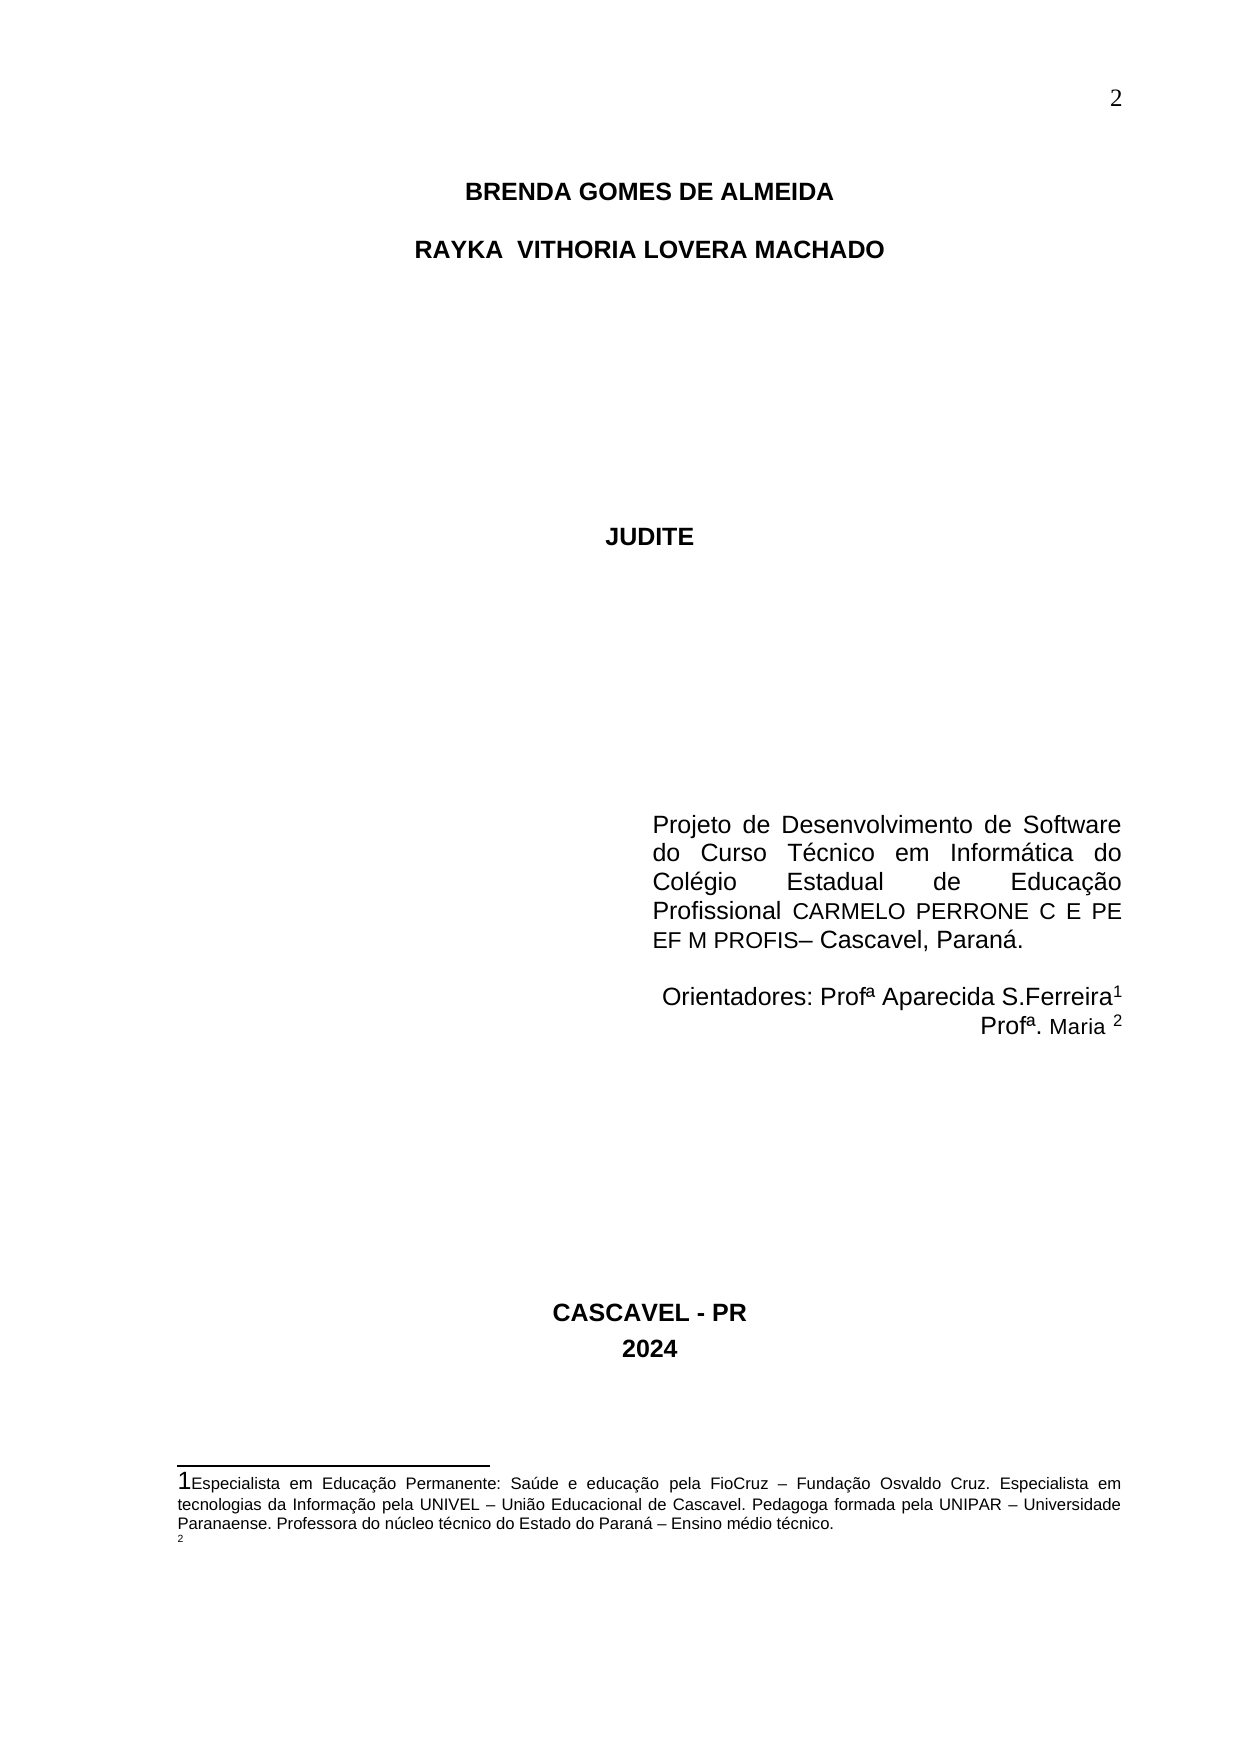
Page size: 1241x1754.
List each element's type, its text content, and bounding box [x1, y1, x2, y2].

text 2 [177, 1533, 1122, 1552]
text RAYKA VITHORIA LOVERA MACHADO [177, 235, 1122, 263]
text Projeto de Desenvolvimento de Software do Curso Técnico em Informática do Colégio Estadual de Educação Profissional CARMELO PERRONE C E PE EF M PROFIS– Cascavel, Paraná. [652, 810, 1122, 953]
text Especialista em Educação Permanente: Saúde e educação pela FioCruz – Fundação Osvaldo Cruz. Especialista em tecnologias da Informação pela UNIVEL – União Educacional de Cascavel. Pedagoga formada pela UNIPAR – Universidade Paranaense. Professora do núcleo técnico do Estado do Paraná – Ensino médio técnico. [177, 1466, 1122, 1533]
text CASCAVEL - PR [177, 1298, 1122, 1327]
text Orientadores: Profª Aparecida S.Ferreira [652, 982, 1122, 1011]
text 2024 [177, 1334, 1122, 1363]
text JUDITE [177, 522, 1122, 551]
text BRENDA GOMES DE ALMEIDA [177, 177, 1122, 206]
text Profª. Maria 2 [768, 1011, 1122, 1040]
